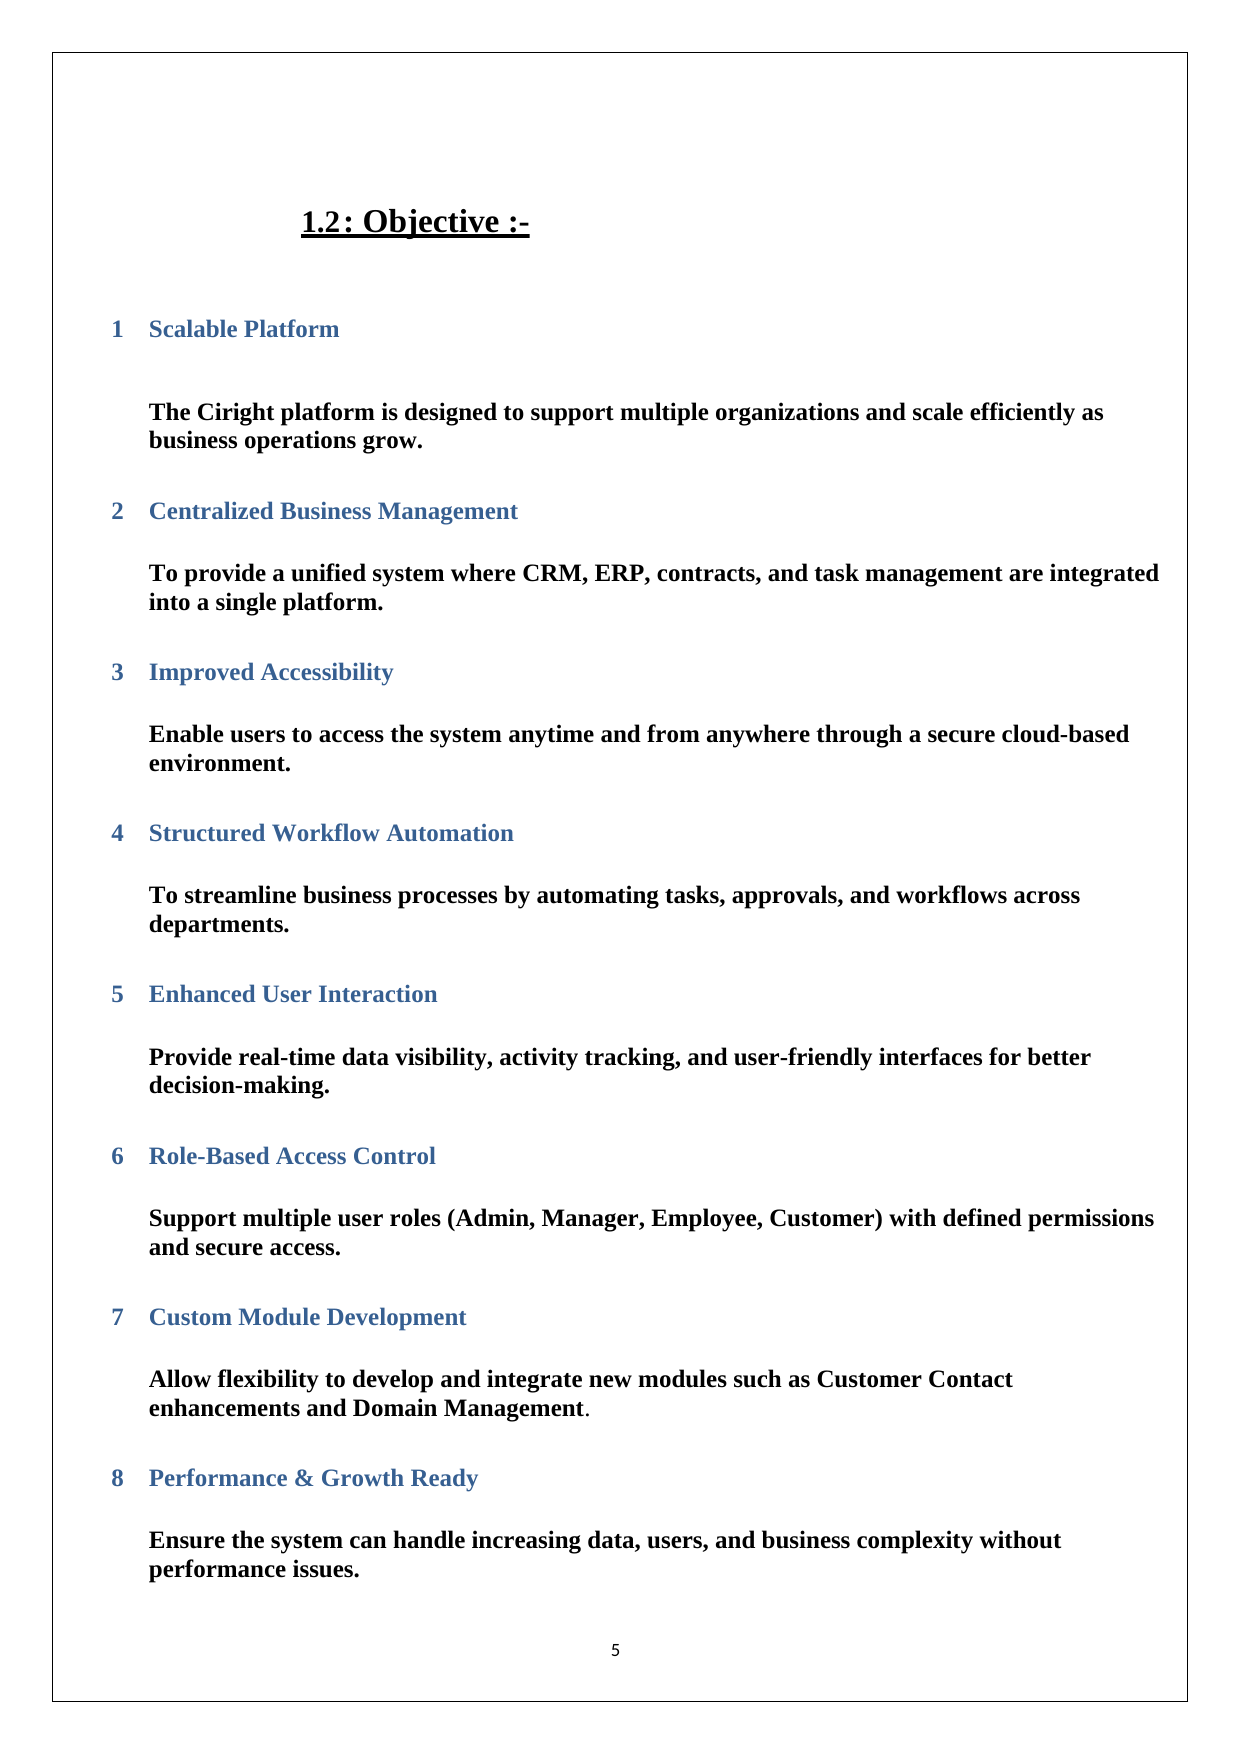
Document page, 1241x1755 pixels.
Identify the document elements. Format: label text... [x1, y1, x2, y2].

subtitle Enhanced User Interaction [111, 979, 1167, 1008]
list Enable users to access the system anytime and from anywhere through a secure cloud-based environment. [149, 719, 1167, 777]
subtitle Structured Workflow Automation [111, 818, 1167, 847]
list Ensure the system can handle increasing data, users, and business complexity without performance issues. [149, 1525, 1167, 1583]
list : Objective :- [301, 201, 1167, 239]
list Allow flexibility to develop and integrate new modules such as Customer Contact enhancements and Domain Management. [149, 1364, 1167, 1422]
subtitle Custom Module Development [111, 1302, 1167, 1331]
subtitle Performance & Growth Ready [111, 1463, 1167, 1492]
subtitle Scalable Platform [111, 314, 1167, 342]
list Support multiple user roles (Admin, Manager, Employee, Customer) with defined permissions and secure access. [149, 1203, 1167, 1260]
list Provide real-time data visibility, activity tracking, and user-friendly interfaces for better decision-making. [149, 1042, 1167, 1099]
subtitle Role-Based Access Control [111, 1141, 1167, 1169]
list To provide a unified system where CRM, ERP, contracts, and task management are integrated into a single platform. [149, 558, 1167, 615]
subtitle Centralized Business Management [111, 496, 1167, 524]
subtitle Improved Accessibility [111, 657, 1167, 686]
list The Ciright platform is designed to support multiple organizations and scale efficiently as business operations grow. [149, 397, 1167, 454]
list To streamline business processes by automating tasks, approvals, and workflows across departments. [149, 880, 1167, 938]
